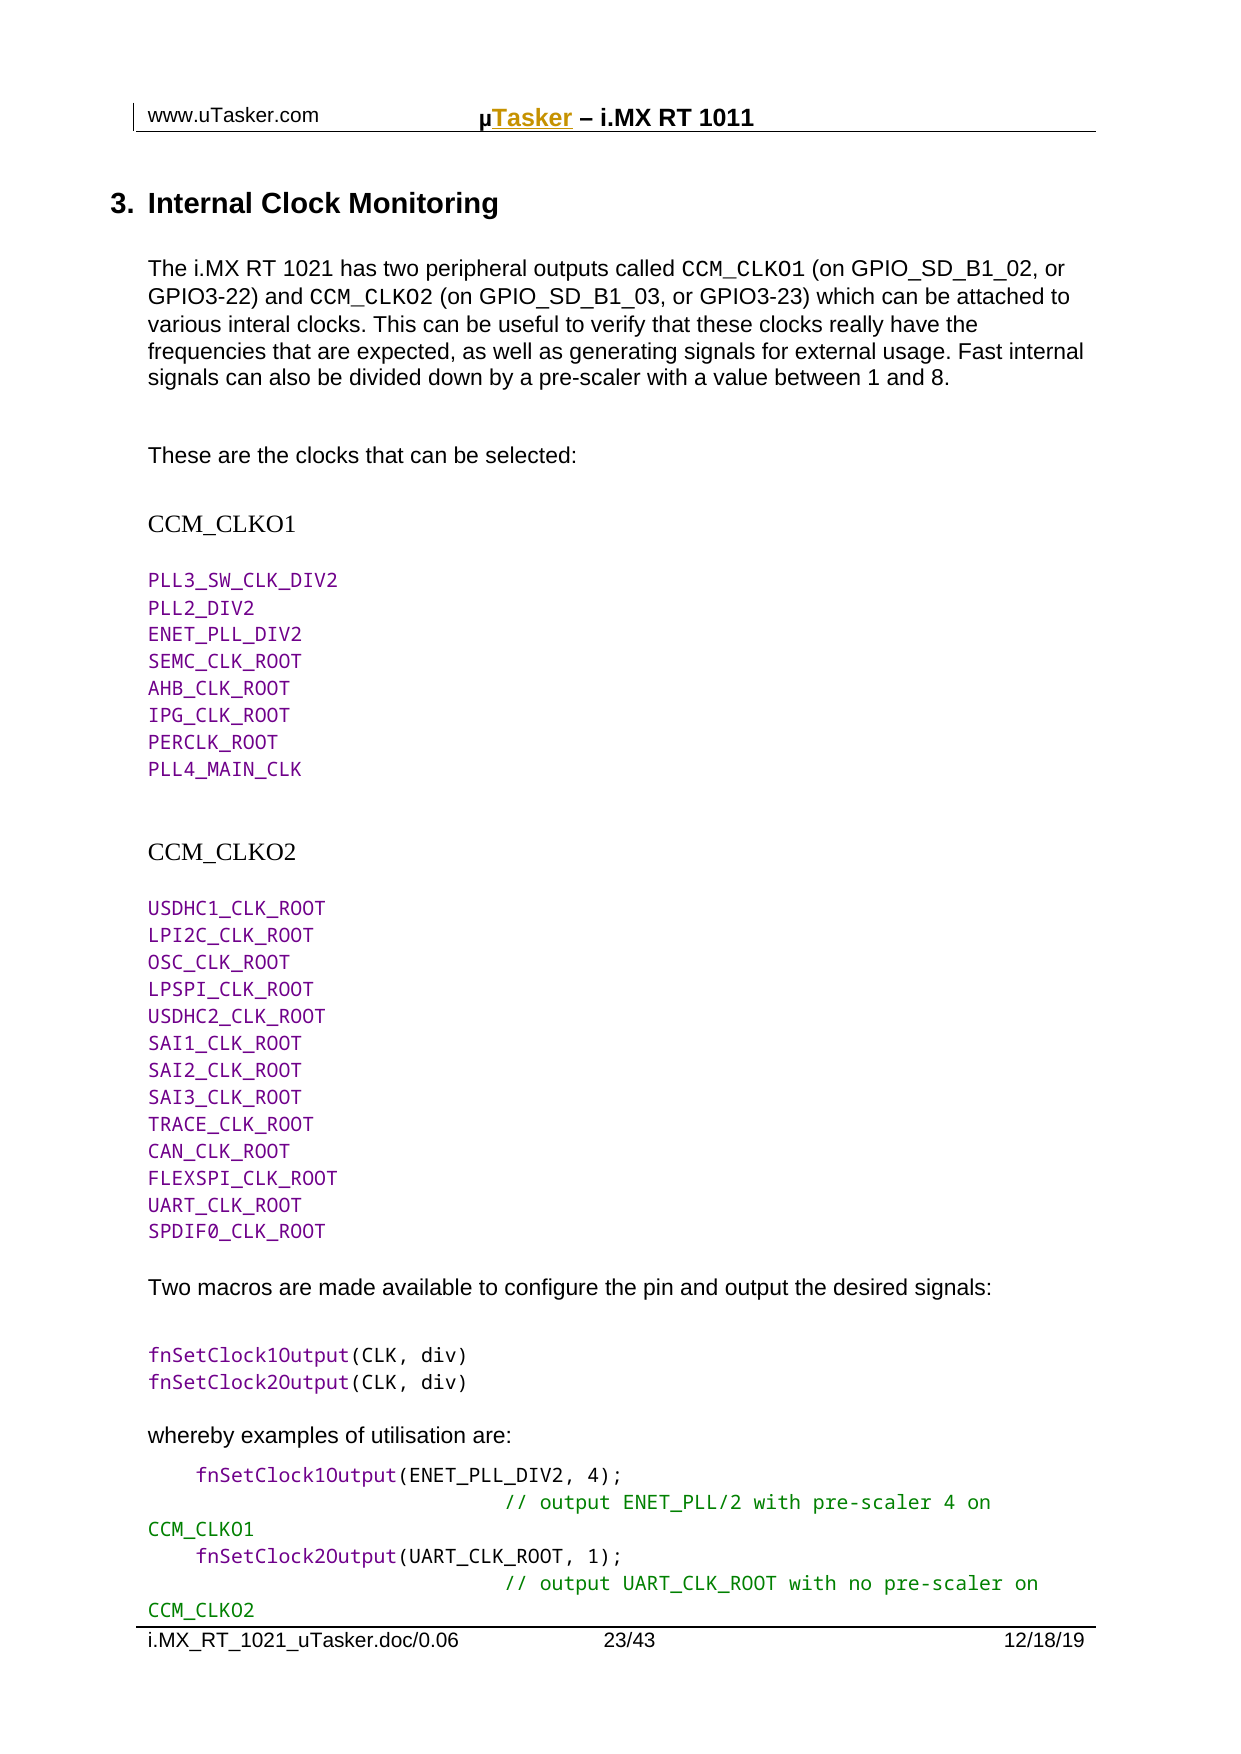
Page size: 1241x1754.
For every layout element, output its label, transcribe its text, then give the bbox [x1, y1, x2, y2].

text fnSetClock1Output(ENET_PLL_DIV2, 4); // output ENET_PLL/2 with pre-scaler 4 on CCM_CLKO1 [148, 1461, 1093, 1542]
text The i.MX RT 1021 has two peripheral outputs called CCM_CLKO1 (on GPIO_SD_B1_02, or GPIO3-22) and CCM_CLKO2 (on GPIO_SD_B1_03, or GPIO3-23) which can be attached to various interal clocks. This can be useful to verify that these clocks really have the frequencies that are expected, as well as generating signals for external usage. Fast internal signals can also be divided down by a pre-scaler with a value between 1 and 8. [148, 254, 1093, 390]
text ENET_PLL_DIV2 [148, 621, 1093, 648]
text PLL3_SW_CLK_DIV2 [148, 567, 1093, 594]
text PLL2_DIV2 [148, 594, 1093, 621]
text USDHC1_CLK_ROOT [148, 894, 1093, 921]
text SAI1_CLK_ROOT [148, 1029, 1093, 1056]
text CCM_CLKO1 [148, 509, 1093, 538]
text whereby examples of utilisation are: [148, 1422, 1093, 1448]
text SAI2_CLK_ROOT [148, 1056, 1093, 1083]
text These are the clocks that can be selected: [148, 442, 1093, 468]
text fnSetClock2Output(UART_CLK_ROOT, 1); // output UART_CLK_ROOT with no pre-scaler on CCM_CLKO2 [148, 1542, 1093, 1623]
text fnSetClock2Output(CLK, div) [148, 1368, 1093, 1395]
text TRACE_CLK_ROOT [148, 1110, 1093, 1137]
text SEMC_CLK_ROOT [148, 648, 1093, 675]
text SAI3_CLK_ROOT [148, 1083, 1093, 1110]
text USDHC2_CLK_ROOT [148, 1002, 1093, 1029]
text CAN_CLK_ROOT FLEXSPI_CLK_ROOT [148, 1137, 1093, 1191]
text LPSPI_CLK_ROOT [148, 975, 1093, 1002]
text fnSetClock1Output(CLK, div) [148, 1341, 1093, 1368]
text AHB_CLK_ROOT IPG_CLK_ROOT PERCLK_ROOT PLL4_MAIN_CLK [148, 675, 1093, 783]
subtitle Internal Clock Monitoring [110, 186, 1093, 219]
text SPDIF0_CLK_ROOT [148, 1218, 1093, 1245]
text UART_CLK_ROOT [148, 1191, 1093, 1218]
text Two macros are made available to configure the pin and output the desired signals: [148, 1245, 1093, 1300]
text LPI2C_CLK_ROOT OSC_CLK_ROOT [148, 921, 1093, 975]
text CCM_CLKO2 [148, 837, 1093, 865]
